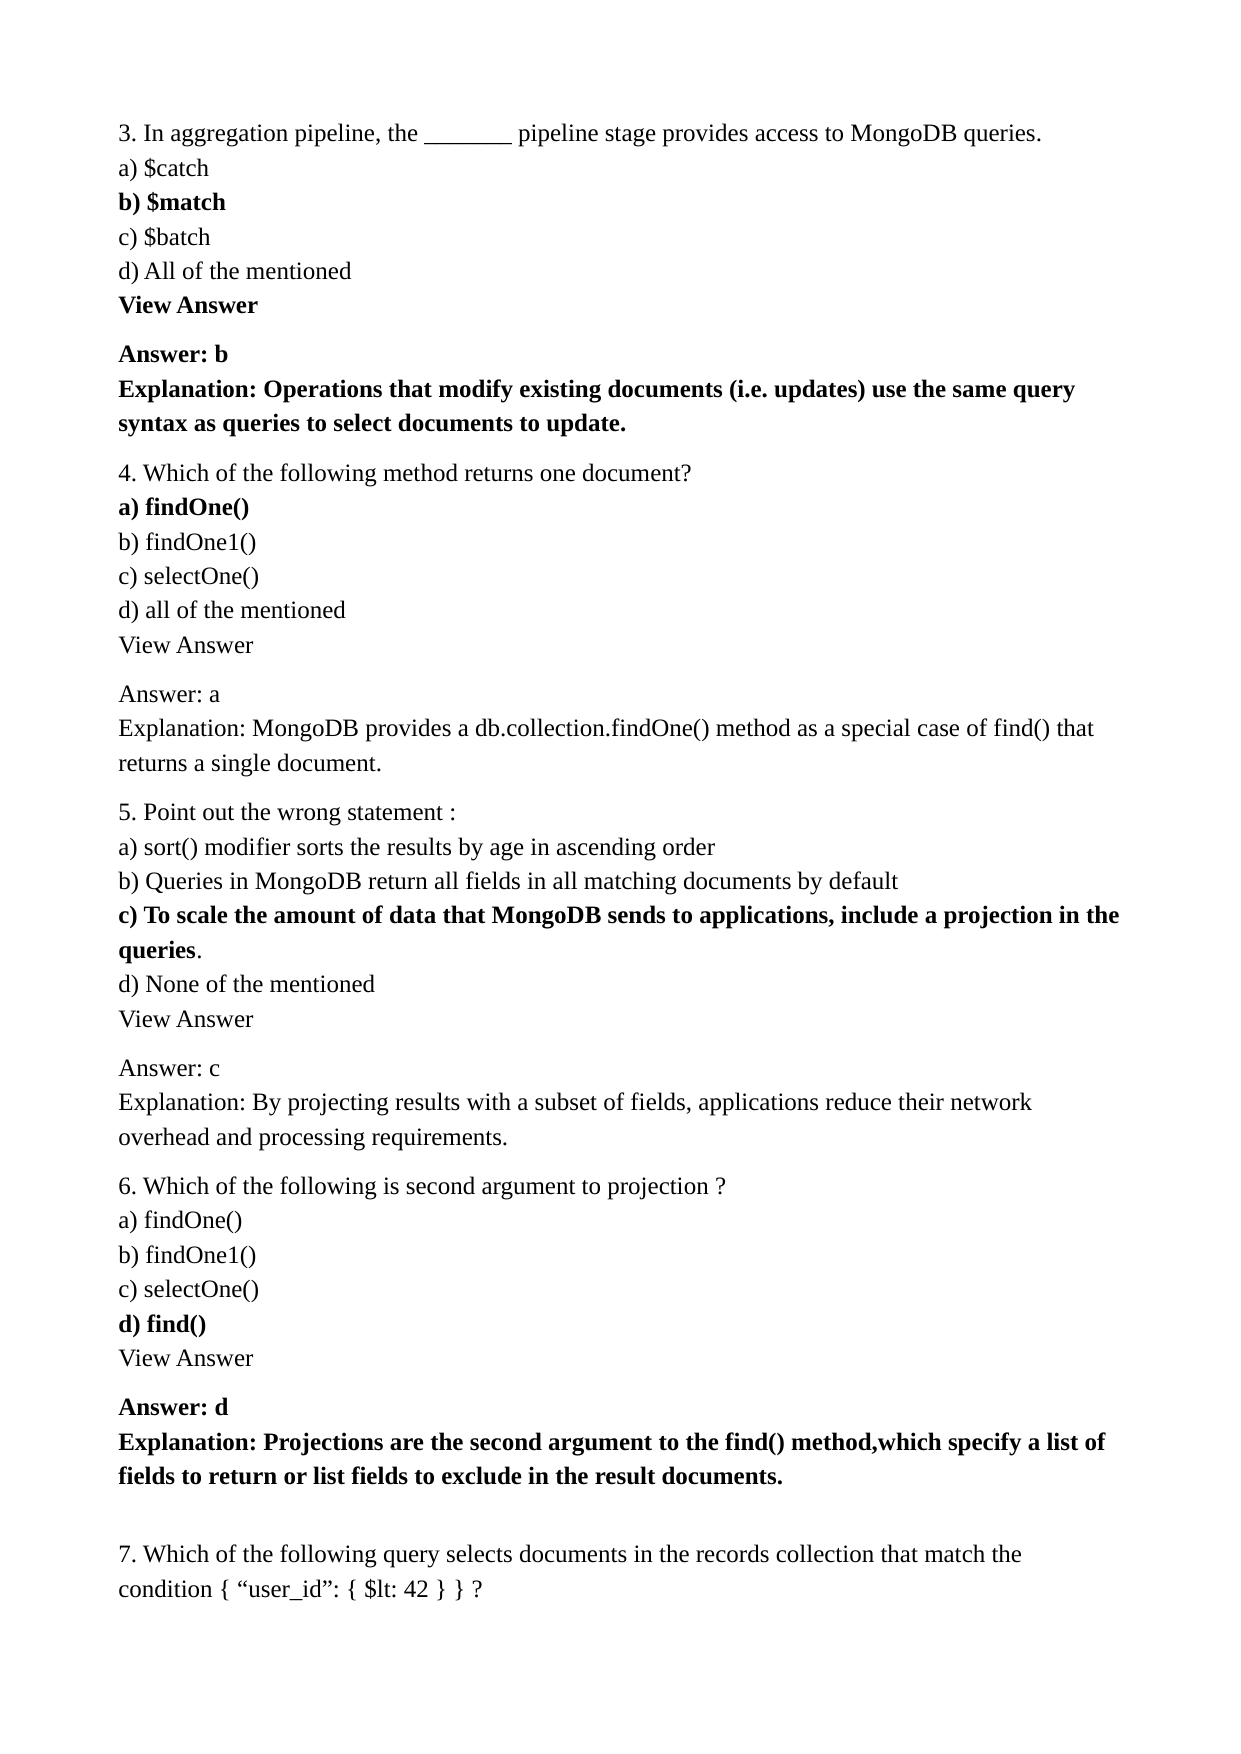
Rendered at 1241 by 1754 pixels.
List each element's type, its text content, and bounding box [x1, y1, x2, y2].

text Answer: b Explanation: Operations that modify existing documents (i.e. updates) use the same query syntax as queries to select documents to update. [118, 339, 1122, 437]
text 5. Point out the wrong statement : a) sort() modifier sorts the results by age in ascending order b) Queries in MongoDB return all fields in all matching documents by default c) To scale the amount of data that MongoDB sends to applications, include a projection in the queries. d) None of the mentioned View Answer [118, 797, 1122, 1033]
text Answer: c Explanation: By projecting results with a subset of fields, applications reduce their network overhead and processing requirements. [118, 1053, 1122, 1151]
text 6. Which of the following is second argument to projection ? a) findOne() b) findOne1() c) selectOne() d) find() View Answer [118, 1171, 1122, 1372]
text 7. Which of the following query selects documents in the records collection that match the condition { “user_id”: { $lt: 42 } } ? [118, 1539, 1122, 1602]
text Answer: d Explanation: Projections are the second argument to the find() method,which specify a list of fields to return or list fields to exclude in the result documents. [118, 1392, 1122, 1490]
text 4. Which of the following method returns one document? a) findOne() b) findOne1() c) selectOne() d) all of the mentioned View Answer [118, 458, 1122, 659]
text 3. In aggregation pipeline, the _______ pipeline stage provides access to MongoDB queries. a) $catch b) $match c) $batch d) All of the mentioned View Answer [118, 118, 1122, 319]
text Answer: a Explanation: MongoDB provides a db.collection.findOne() method as a special case of find() that returns a single document. [118, 679, 1122, 777]
